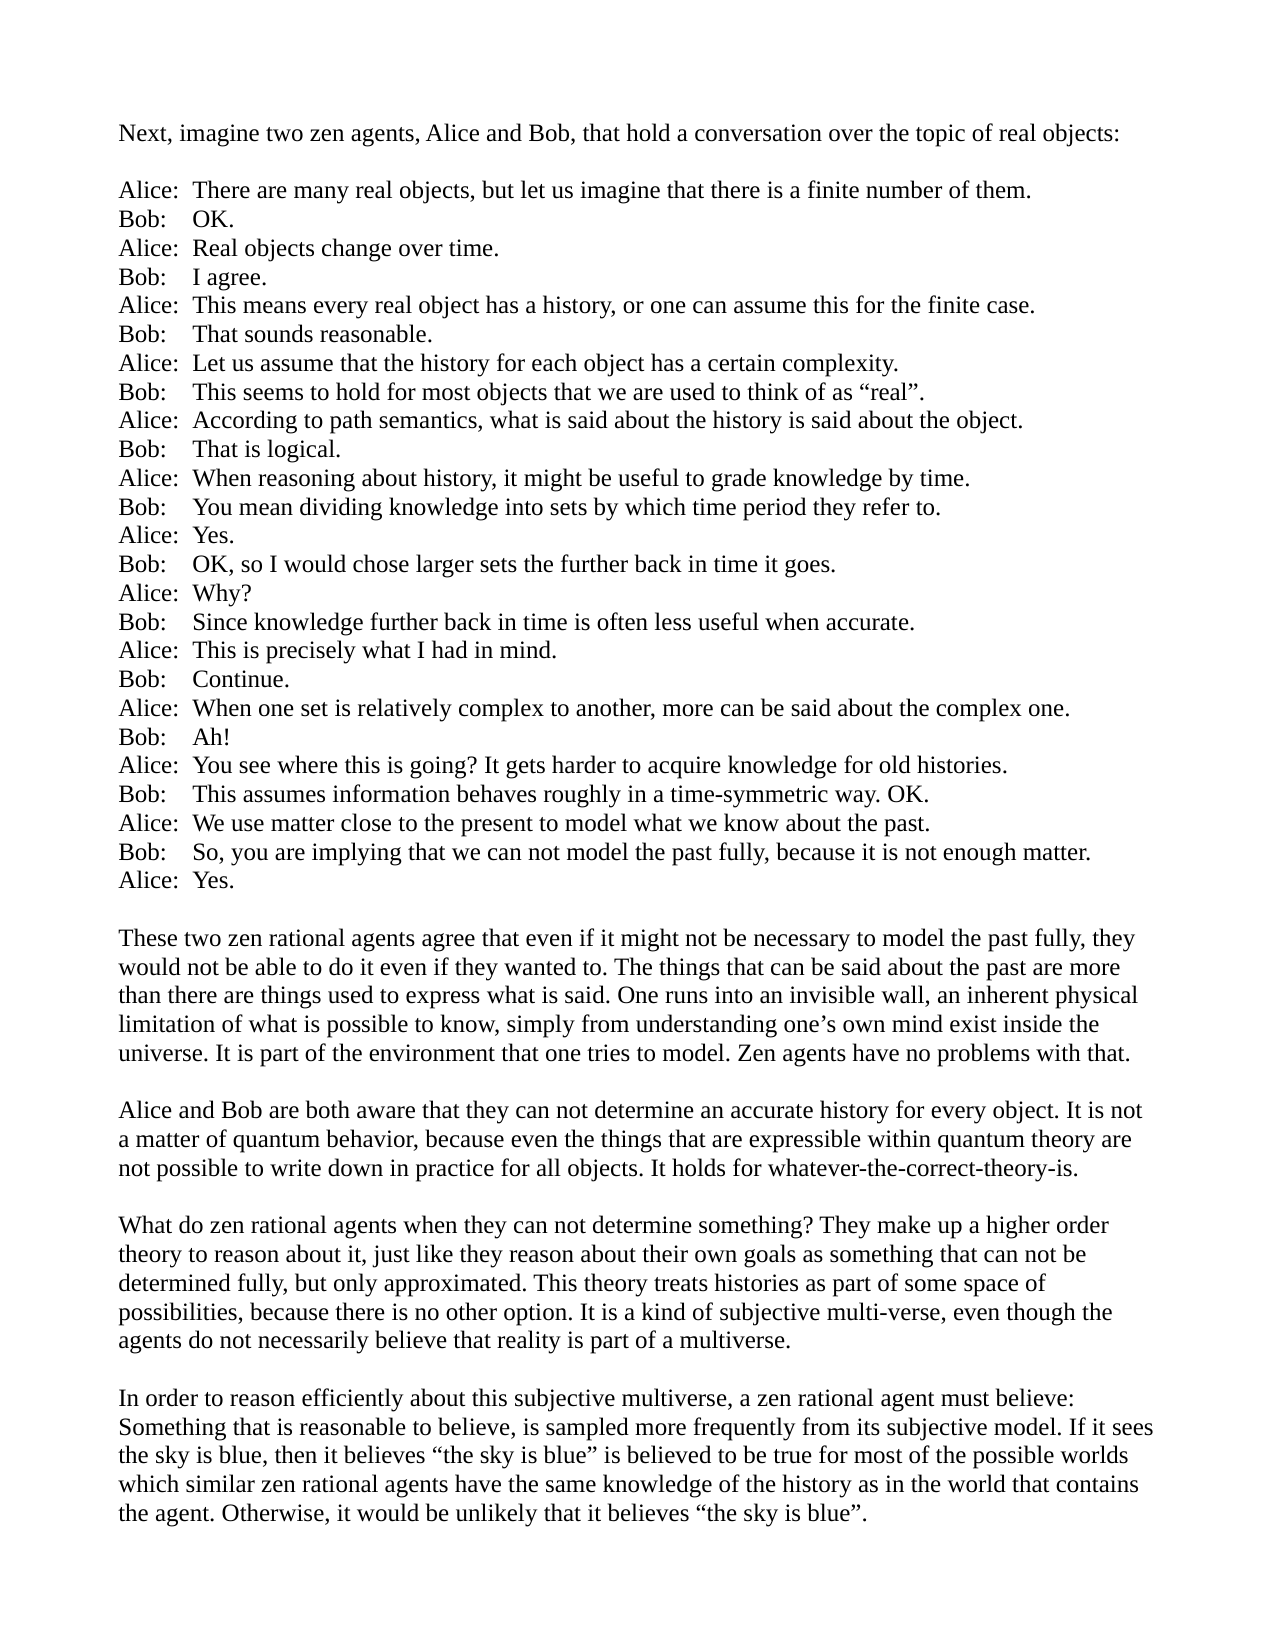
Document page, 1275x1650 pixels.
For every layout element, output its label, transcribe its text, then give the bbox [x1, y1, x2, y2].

text What do zen rational agents when they can not determine something? They make up a higher order theory to reason about it, just like they reason about their own goals as something that can not be determined fully, but only approximated. This theory treats histories as part of some space of possibilities, because there is no other option. It is a kind of subjective multi-verse, even though the agents do not necessarily believe that reality is part of a multiverse. [118, 1211, 1157, 1354]
text Alice: Why? [118, 578, 1157, 607]
text Bob: OK. [118, 204, 1157, 233]
text Bob: So, you are implying that we can not model the past fully, because it is not enough matter. [118, 837, 1157, 866]
text Bob: OK, so I would chose larger sets the further back in time it goes. [118, 549, 1157, 578]
text Alice: This is precisely what I had in mind. [118, 636, 1157, 664]
text Alice: When one set is relatively complex to another, more can be said about the complex one. [118, 693, 1157, 722]
text Alice: Yes. [118, 866, 1157, 894]
text Bob: This seems to hold for most objects that we are used to think of as “real”. [118, 377, 1157, 406]
text Alice: We use matter close to the present to model what we know about the past. [118, 808, 1157, 837]
text Bob: Continue. [118, 664, 1157, 693]
text Next, imagine two zen agents, Alice and Bob, that hold a conversation over the topic of real objects: [118, 118, 1157, 147]
text Alice and Bob are both aware that they can not determine an accurate history for every object. It is not a matter of quantum behavior, because even the things that are expressible within quantum theory are not possible to write down in practice for all objects. It holds for whatever-the-correct-theory-is. [118, 1096, 1157, 1182]
text Bob: This assumes information behaves roughly in a time-symmetric way. OK. [118, 779, 1157, 808]
text Bob: I agree. [118, 262, 1157, 291]
text These two zen rational agents agree that even if it might not be necessary to model the past fully, they would not be able to do it even if they wanted to. The things that can be said about the past are more than there are things used to express what is said. One runs into an invisible wall, an inherent physical limitation of what is possible to know, simply from understanding one’s own mind exist inside the universe. It is part of the environment that one tries to model. Zen agents have no problems with that. [118, 923, 1157, 1067]
text Alice: When reasoning about history, it might be useful to grade knowledge by time. [118, 463, 1157, 492]
text Bob: Since knowledge further back in time is often less useful when accurate. [118, 607, 1157, 636]
text Alice: There are many real objects, but let us imagine that there is a finite number of them. [118, 176, 1157, 204]
text Bob: Ah! [118, 722, 1157, 751]
text In order to reason efficiently about this subjective multiverse, a zen rational agent must believe: Something that is reasonable to believe, is sampled more frequently from its subjective model. If it sees the sky is blue, then it believes “the sky is blue” is believed to be true for most of the possible worlds which similar zen rational agents have the same knowledge of the history as in the world that contains the agent. Otherwise, it would be unlikely that it believes “the sky is blue”. [118, 1383, 1157, 1527]
text Bob: That is logical. [118, 434, 1157, 463]
text Alice: According to path semantics, what is said about the history is said about the object. [118, 406, 1157, 434]
text Alice: Real objects change over time. [118, 233, 1157, 262]
text Bob: You mean dividing knowledge into sets by which time period they refer to. [118, 492, 1157, 521]
text Bob: That sounds reasonable. [118, 319, 1157, 348]
text Alice: This means every real object has a history, or one can assume this for the finite case. [118, 291, 1157, 319]
text Alice: You see where this is going? It gets harder to acquire knowledge for old histories. [118, 751, 1157, 779]
text Alice: Let us assume that the history for each object has a certain complexity. [118, 348, 1157, 377]
text Alice: Yes. [118, 521, 1157, 549]
